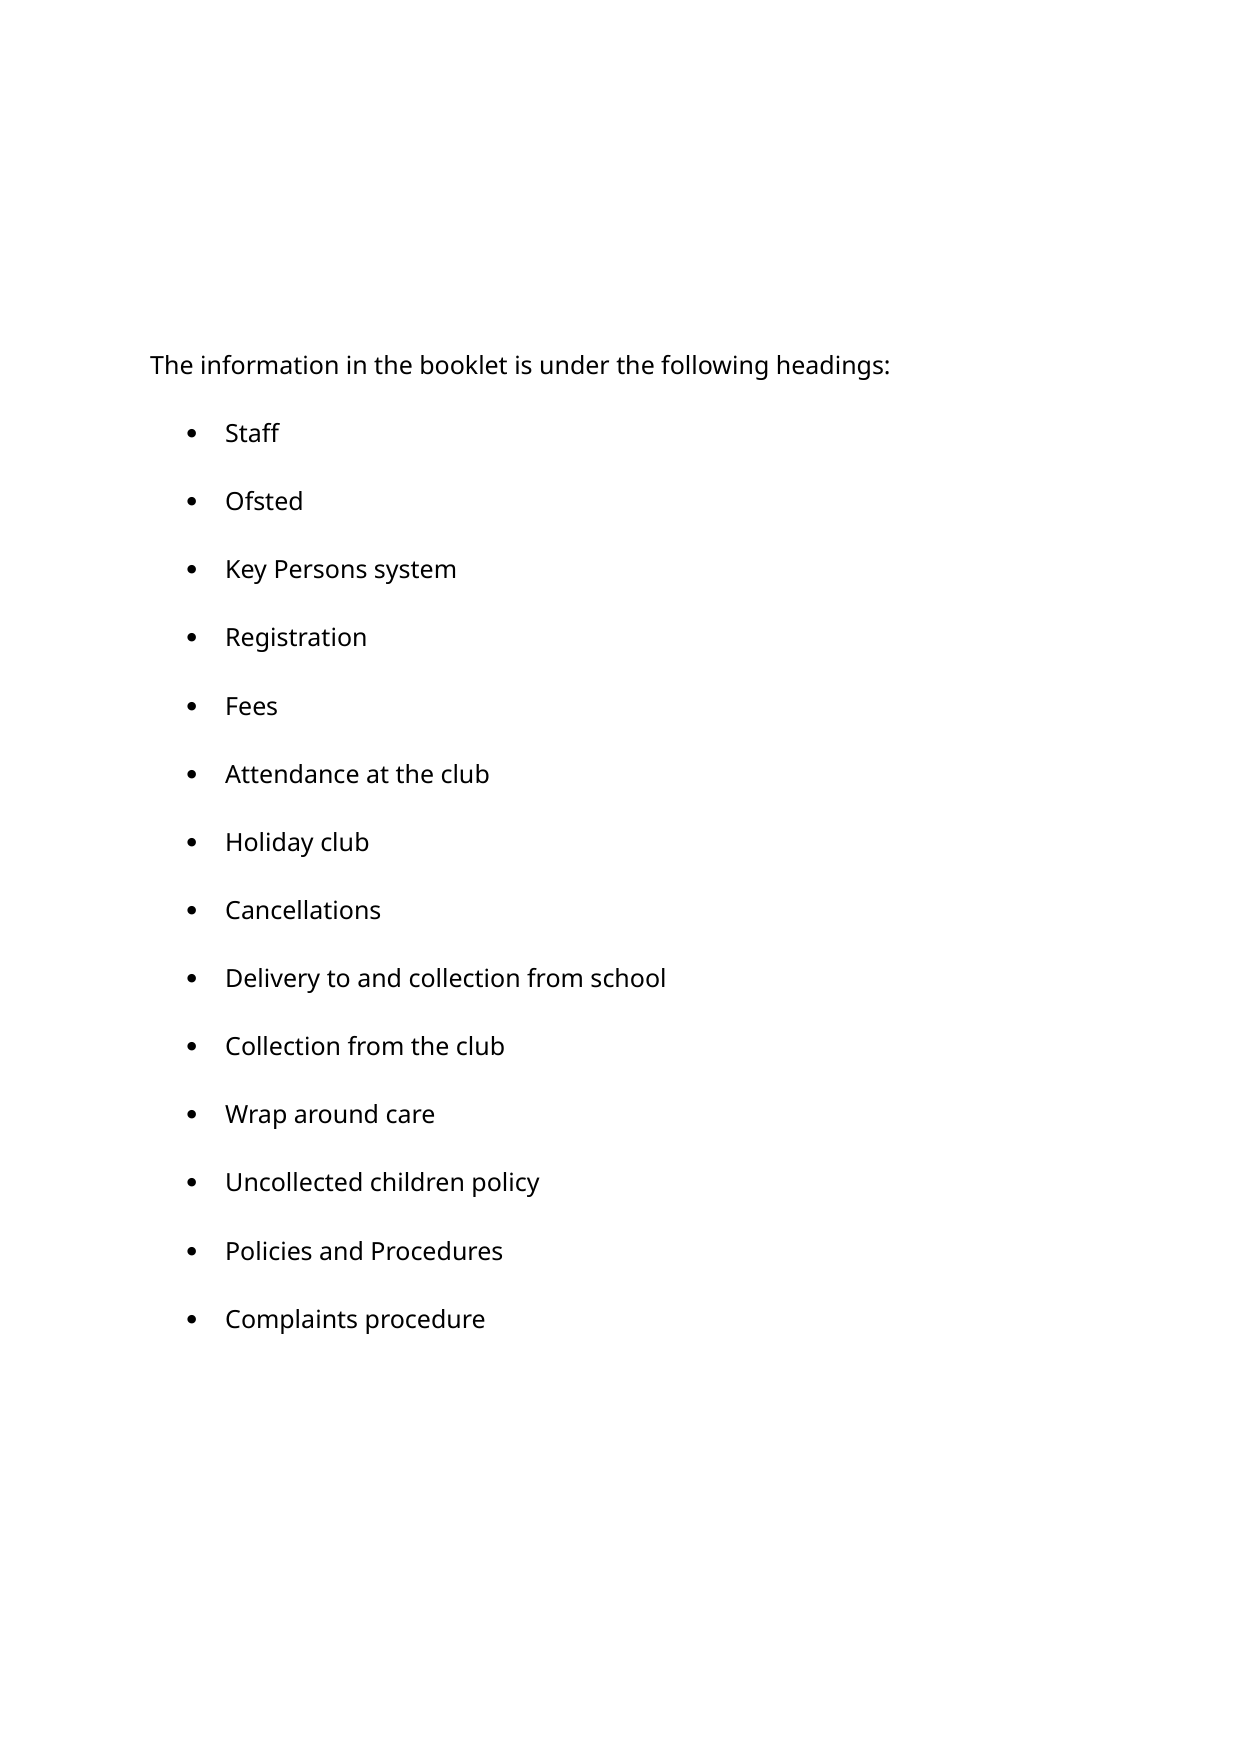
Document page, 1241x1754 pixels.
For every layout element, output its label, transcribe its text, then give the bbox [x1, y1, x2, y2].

list Fees [187, 688, 1090, 722]
list Ofsted [187, 484, 1090, 518]
list Uncollected children policy [187, 1165, 1090, 1199]
list Collection from the club [187, 1029, 1090, 1063]
text The information in the booklet is under the following headings: [150, 347, 1090, 382]
list Policies and Procedures [187, 1233, 1090, 1267]
list Registration [187, 620, 1090, 654]
list Key Persons system [187, 552, 1090, 586]
list Holiday club [187, 824, 1090, 858]
list Attendance at the club [187, 756, 1090, 790]
list Delivery to and collection from school [187, 961, 1090, 995]
list Staff [187, 416, 1090, 450]
list Complaints procedure [187, 1301, 1090, 1335]
list Wrap around care [187, 1097, 1090, 1131]
list Cancellations [187, 892, 1090, 927]
